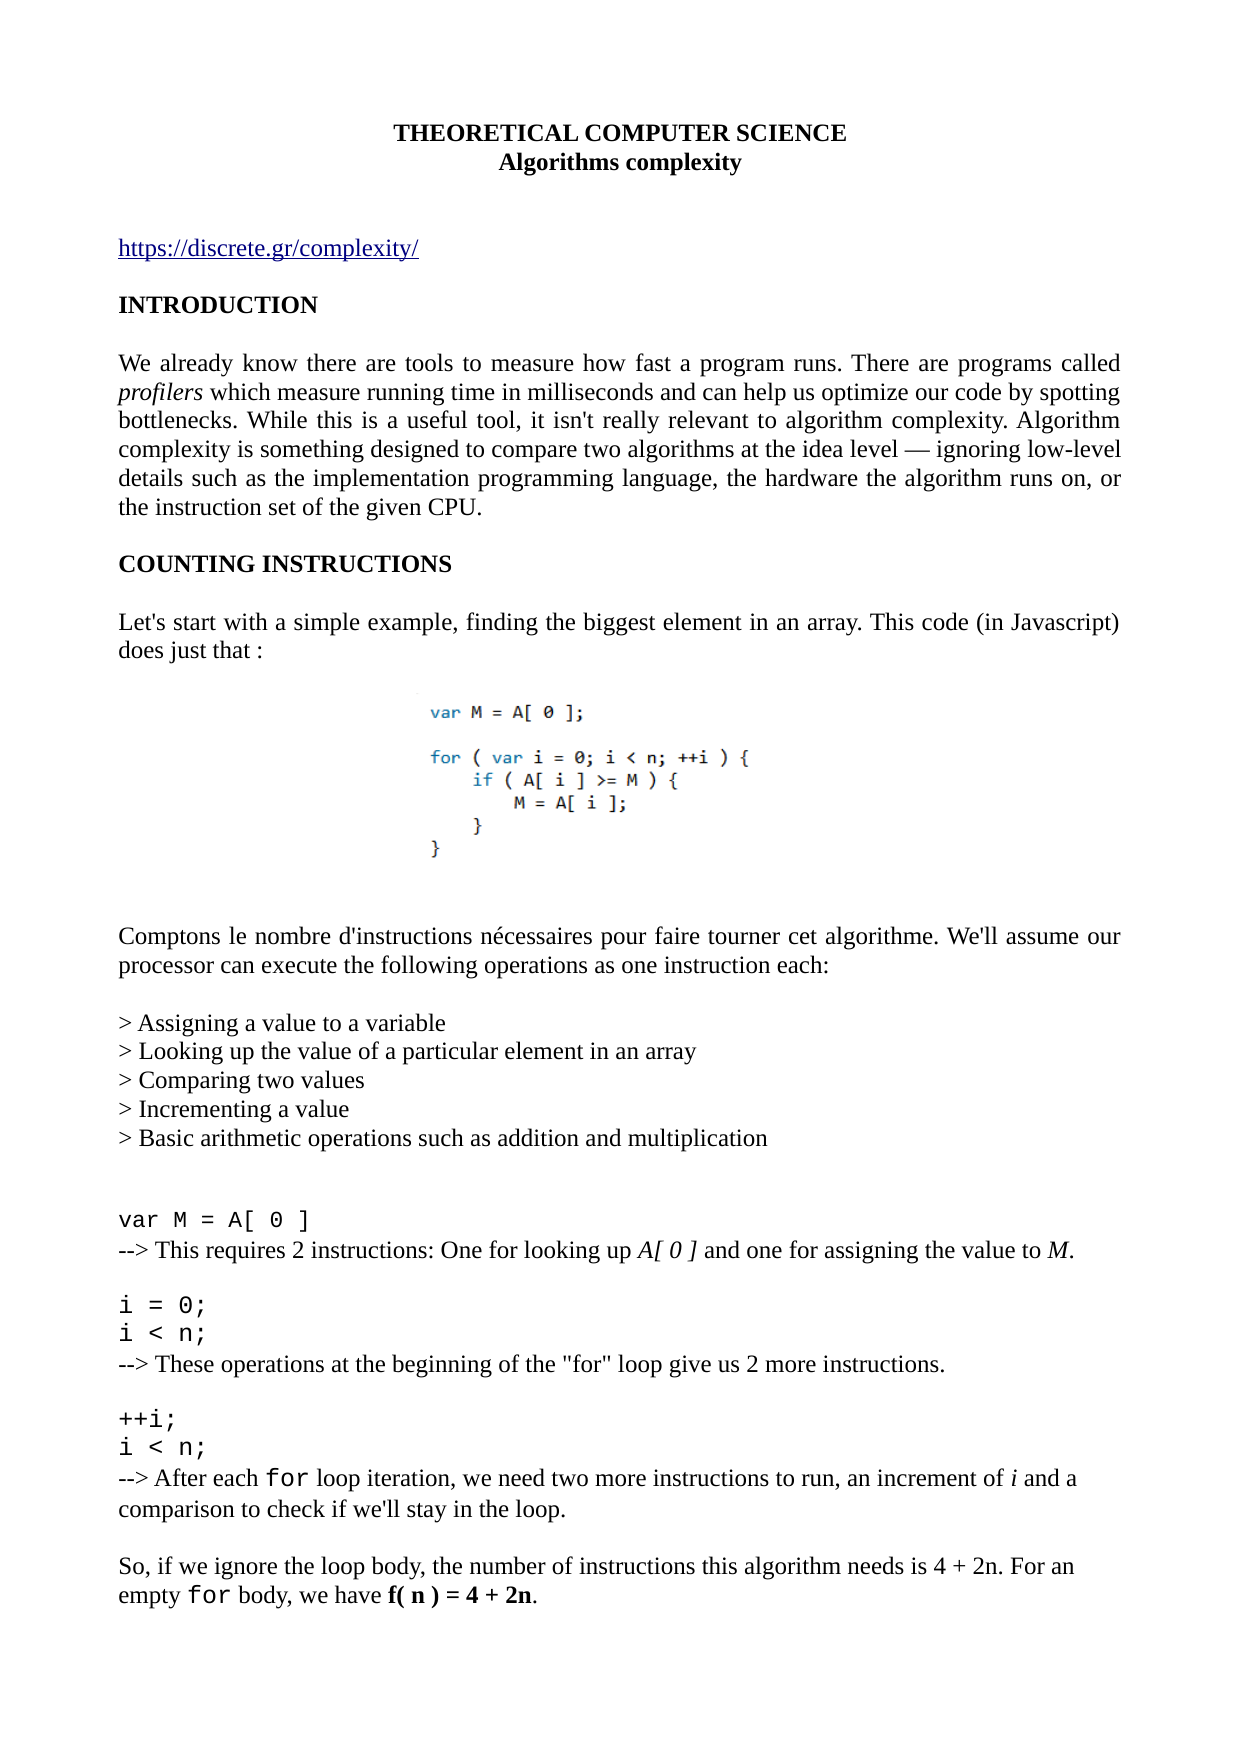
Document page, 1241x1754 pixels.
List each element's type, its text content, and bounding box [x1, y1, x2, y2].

text COUNTING INSTRUCTIONS [118, 549, 1122, 578]
text Algorithms complexity [118, 147, 1122, 176]
text > Looking up the value of a particular element in an array [118, 1036, 1122, 1065]
text var M = A[ 0 ] [118, 1209, 1122, 1235]
text > Assigning a value to a variable [118, 1008, 1122, 1036]
text THEORETICAL COMPUTER SCIENCE [118, 118, 1122, 147]
text --> This requires 2 instructions: One for looking up A[ 0 ] and one for assigning the value to M. [118, 1235, 1122, 1263]
text Comptons le nombre d'instructions nécessaires pour faire tourner cet algorithme. We'll assume our processor can execute the following operations as one instruction each: [118, 921, 1122, 979]
text --> These operations at the beginning of the "for" loop give us 2 more instructions. [118, 1349, 1122, 1378]
text > Basic arithmetic operations such as addition and multiplication [118, 1123, 1122, 1151]
text i < n; [118, 1321, 1122, 1349]
text Let's start with a simple example, finding the biggest element in an array. This code (in Javascript) does just that : [118, 607, 1122, 664]
text > Incrementing a value [118, 1094, 1122, 1123]
text We already know there are tools to measure how fast a program runs. There are programs called profilers which measure running time in milliseconds and can help us optimize our code by spotting bottlenecks. While this is a useful tool, it isn't really relevant to algorithm complexity. Algorithm complexity is something designed to compare two algorithms at the idea level — ignoring low-level details such as the implementation programming language, the hardware the algorithm runs on, or the instruction set of the given CPU. [118, 348, 1122, 521]
text i < n; [118, 1435, 1122, 1463]
text --> After each for loop iteration, we need two more instructions to run, an increment of i and a comparison to check if we'll stay in the loop. [118, 1463, 1122, 1523]
text i = 0; [118, 1292, 1122, 1321]
text > Comparing two values [118, 1065, 1122, 1094]
text ++i; [118, 1406, 1122, 1435]
text So, if we ignore the loop body, the number of instructions this algorithm needs is 4 + 2n. For an empty for body, we have f( n ) = 4 + 2n. [118, 1551, 1122, 1611]
text https://discrete.gr/complexity/ [118, 233, 1122, 262]
text INTRODUCTION [118, 291, 1122, 319]
